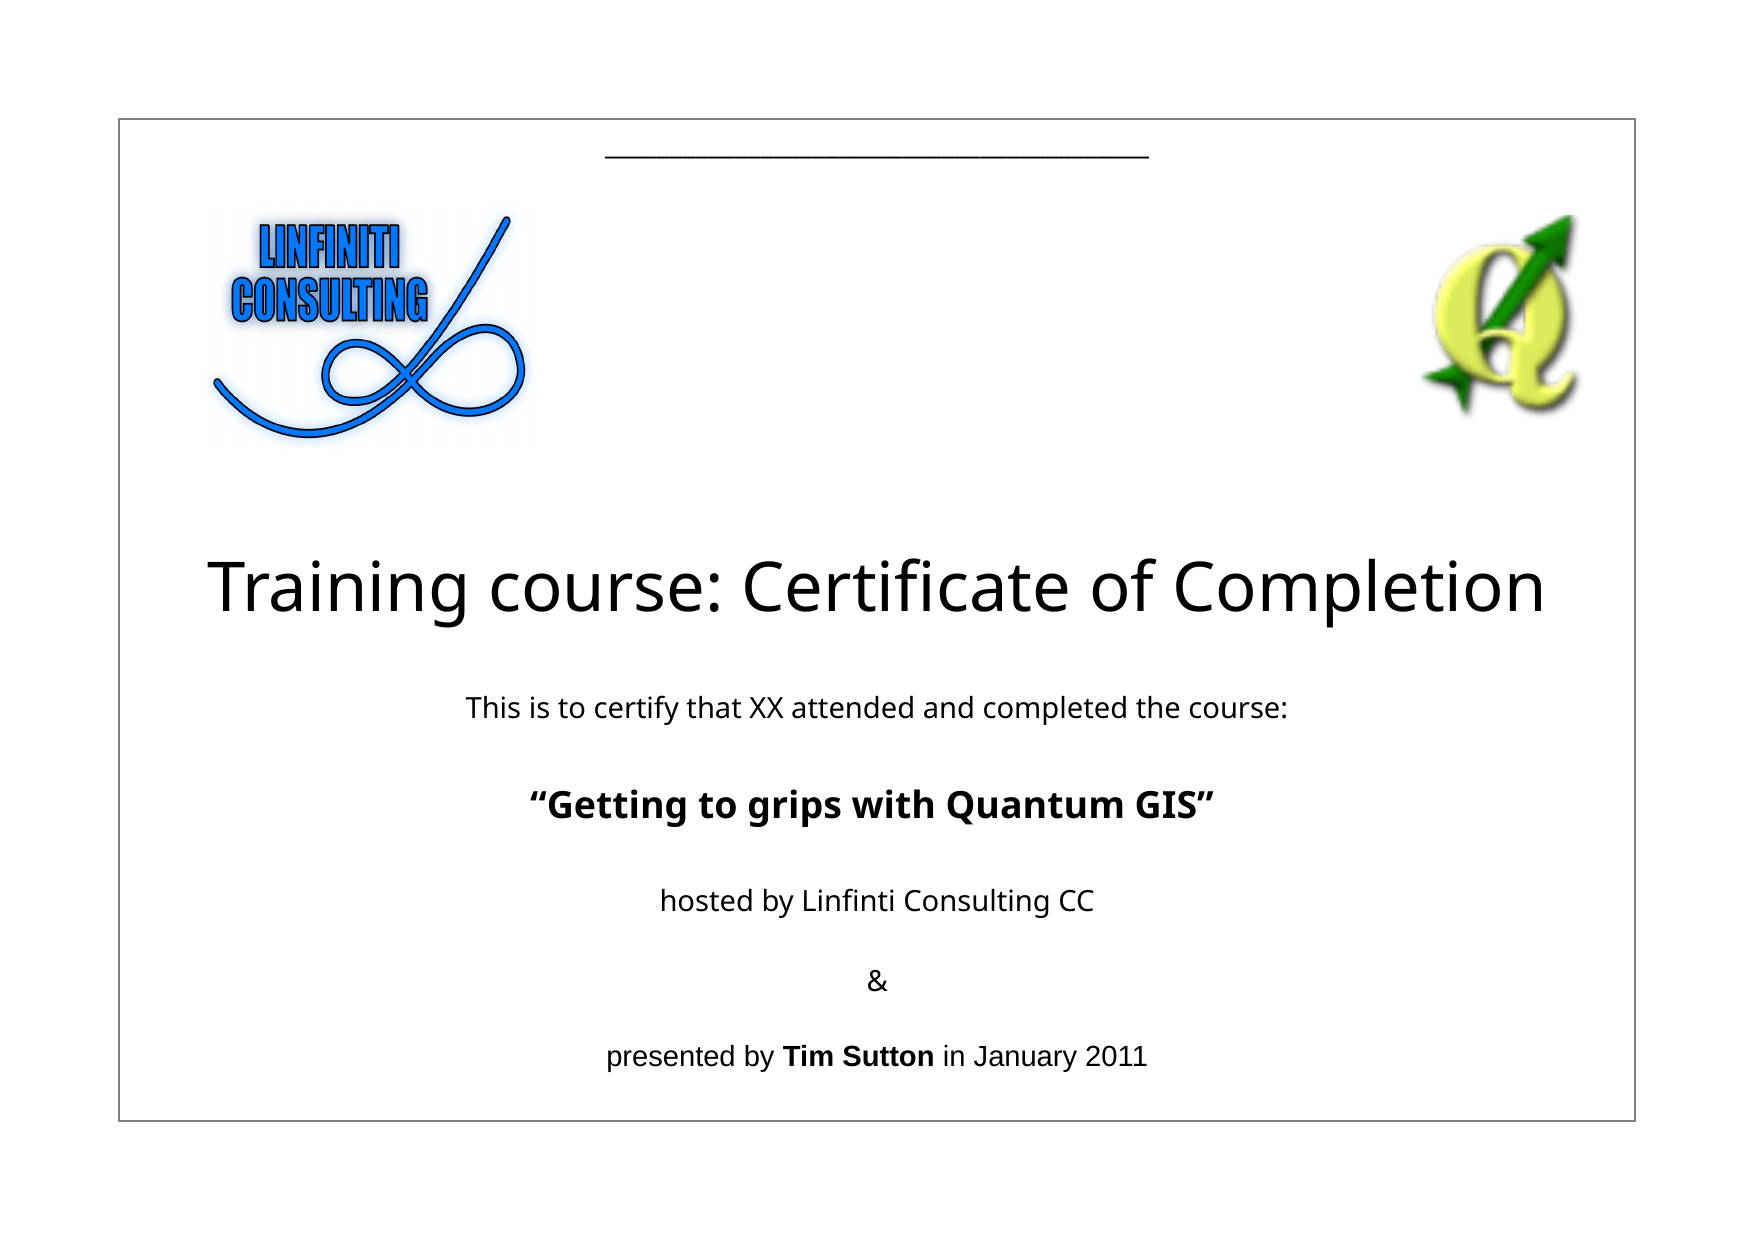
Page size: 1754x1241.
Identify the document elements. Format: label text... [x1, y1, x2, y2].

text __________________________________________ [123, 123, 1631, 163]
text This is to certify that XX attended and completed the course: [123, 688, 1631, 727]
picture [201, 202, 538, 452]
text Training course: Certificate of Completion [123, 537, 1631, 631]
text “Getting to grips with Quantum GIS” [123, 778, 1631, 829]
text presented by Tim Sutton in January 2011 [123, 1039, 1631, 1073]
text hosted by Linfinti Consulting CC [123, 881, 1631, 920]
text & [123, 960, 1631, 1000]
picture [1399, 215, 1610, 426]
